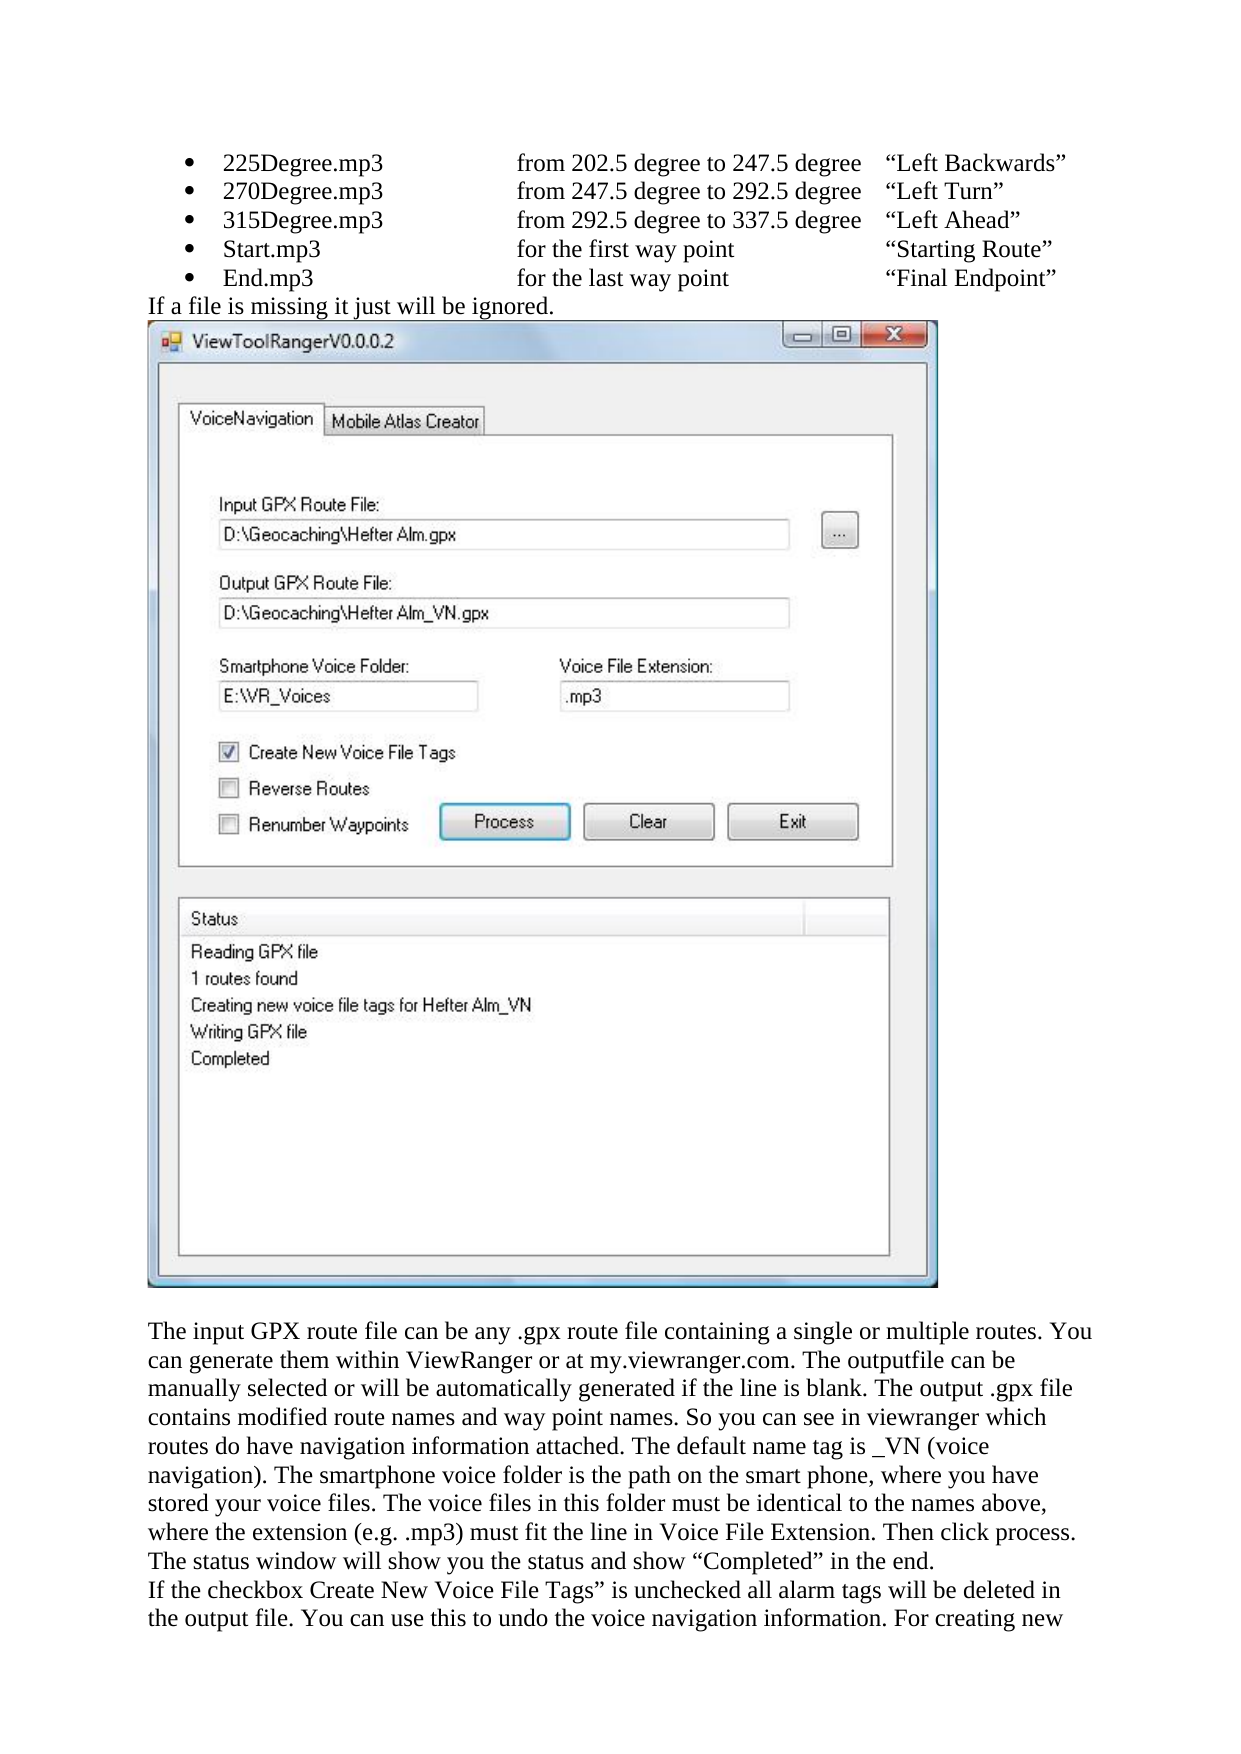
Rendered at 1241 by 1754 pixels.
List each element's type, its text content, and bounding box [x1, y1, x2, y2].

list Start.mp3 for the first way point “Starting Route” [185, 234, 1093, 263]
list 270Degree.mp3 from 247.5 degree to 292.5 degree “Left Turn” [185, 176, 1093, 205]
text If the checkbox Create New Voice File Tags” is unchecked all alarm tags will be deleted in the output file. You can use this to undo the voice navigation information. For creating new [148, 1575, 1093, 1632]
list 315Degree.mp3 from 292.5 degree to 337.5 degree “Left Ahead” [185, 205, 1093, 234]
picture [147, 320, 939, 1288]
list 225Degree.mp3 from 202.5 degree to 247.5 degree “Left Backwards” [185, 148, 1093, 176]
text The input GPX route file can be any .gpx route file containing a single or multiple routes. You can generate them within ViewRanger or at my.viewranger.com. The outputfile can be manually selected or will be automatically generated if the line is blank. The output .gpx file contains modified route names and way point names. So you can see in viewranger which routes do have navigation information attached. The default name tag is _VN (voice navigation). The smartphone voice folder is the path on the smart phone, where you have stored your voice files. The voice files in this folder must be identical to the names above, where the extension (e.g. .mp3) must fit the line in Voice File Extension. Then click process. The status window will show you the status and show “Completed” in the end. [148, 1316, 1093, 1575]
text If a file is missing it just will be ignored. [148, 291, 1093, 320]
list End.mp3 for the last way point “Final Endpoint” [185, 263, 1093, 291]
